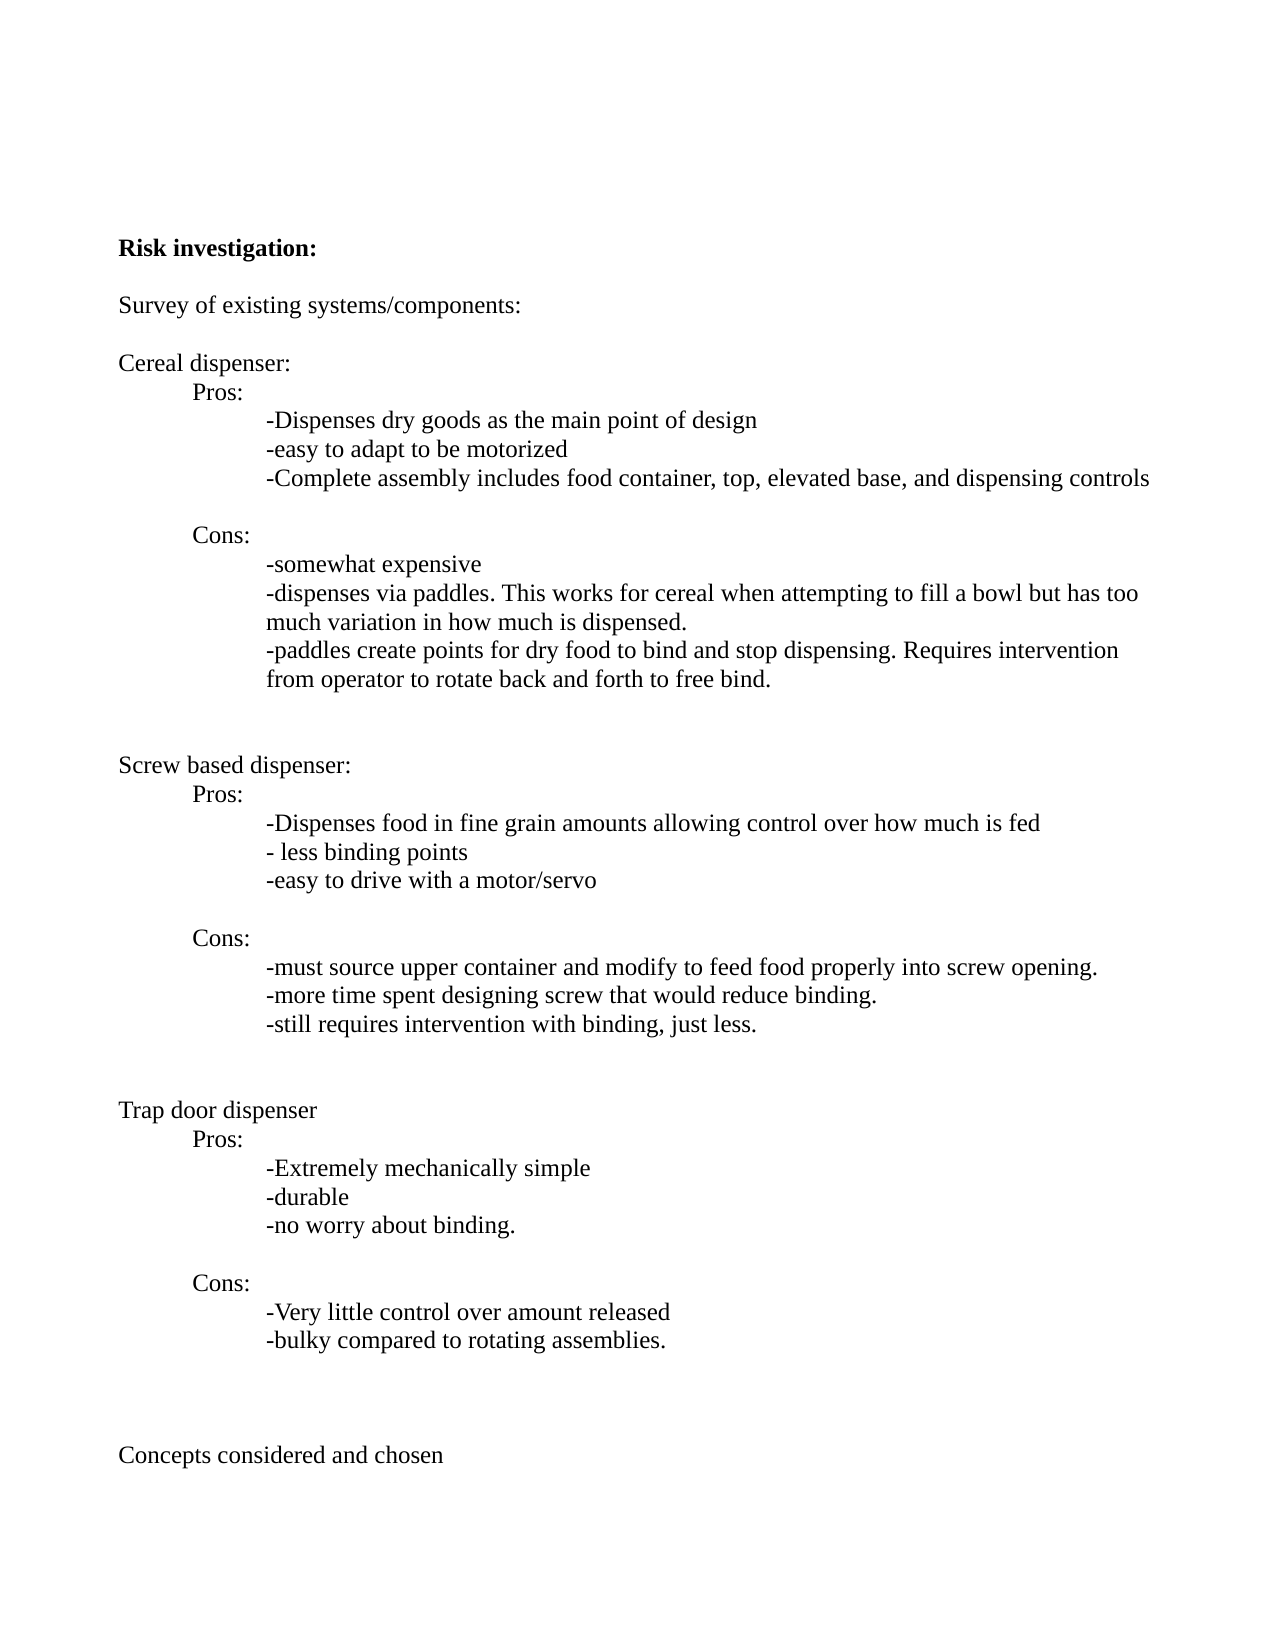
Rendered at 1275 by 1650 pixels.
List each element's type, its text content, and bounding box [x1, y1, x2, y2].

text Pros: [118, 1124, 1157, 1153]
text -Complete assembly includes food container, top, elevated base, and dispensing controls [118, 463, 1157, 492]
text Trap door dispenser [118, 1096, 1157, 1124]
text Cereal dispenser: [118, 348, 1157, 377]
text -bulky compared to rotating assemblies. [118, 1326, 1157, 1354]
text -Very little control over amount released [118, 1297, 1157, 1326]
text -durable [118, 1182, 1157, 1211]
text -no worry about binding. [118, 1211, 1157, 1239]
text Cons: [118, 521, 1157, 549]
text Pros: [118, 377, 1157, 406]
text Cons: [118, 923, 1157, 952]
text -must source upper container and modify to feed food properly into screw opening. [118, 952, 1157, 981]
text -easy to drive with a motor/servo [118, 866, 1157, 894]
text Cons: [118, 1268, 1157, 1297]
text Concepts considered and chosen [118, 1441, 1157, 1469]
text -dispenses via paddles. This works for cereal when attempting to fill a bowl but has too [118, 578, 1157, 607]
text -paddles create points for dry food to bind and stop dispensing. Requires intervention from operator to rotate back and forth to free bind. [118, 636, 1157, 693]
text Risk investigation: [118, 233, 1157, 262]
text -still requires intervention with binding, just less. [118, 1009, 1157, 1038]
text much variation in how much is dispensed. [118, 607, 1157, 636]
text - less binding points [118, 837, 1157, 866]
text Survey of existing systems/components: [118, 291, 1157, 319]
text -easy to adapt to be motorized [118, 434, 1157, 463]
text -more time spent designing screw that would reduce binding. [118, 981, 1157, 1009]
text Pros: [118, 779, 1157, 808]
text -Dispenses dry goods as the main point of design [118, 406, 1157, 434]
text -Dispenses food in fine grain amounts allowing control over how much is fed [118, 808, 1157, 837]
text -somewhat expensive [118, 549, 1157, 578]
text Screw based dispenser: [118, 751, 1157, 779]
text -Extremely mechanically simple [118, 1153, 1157, 1182]
